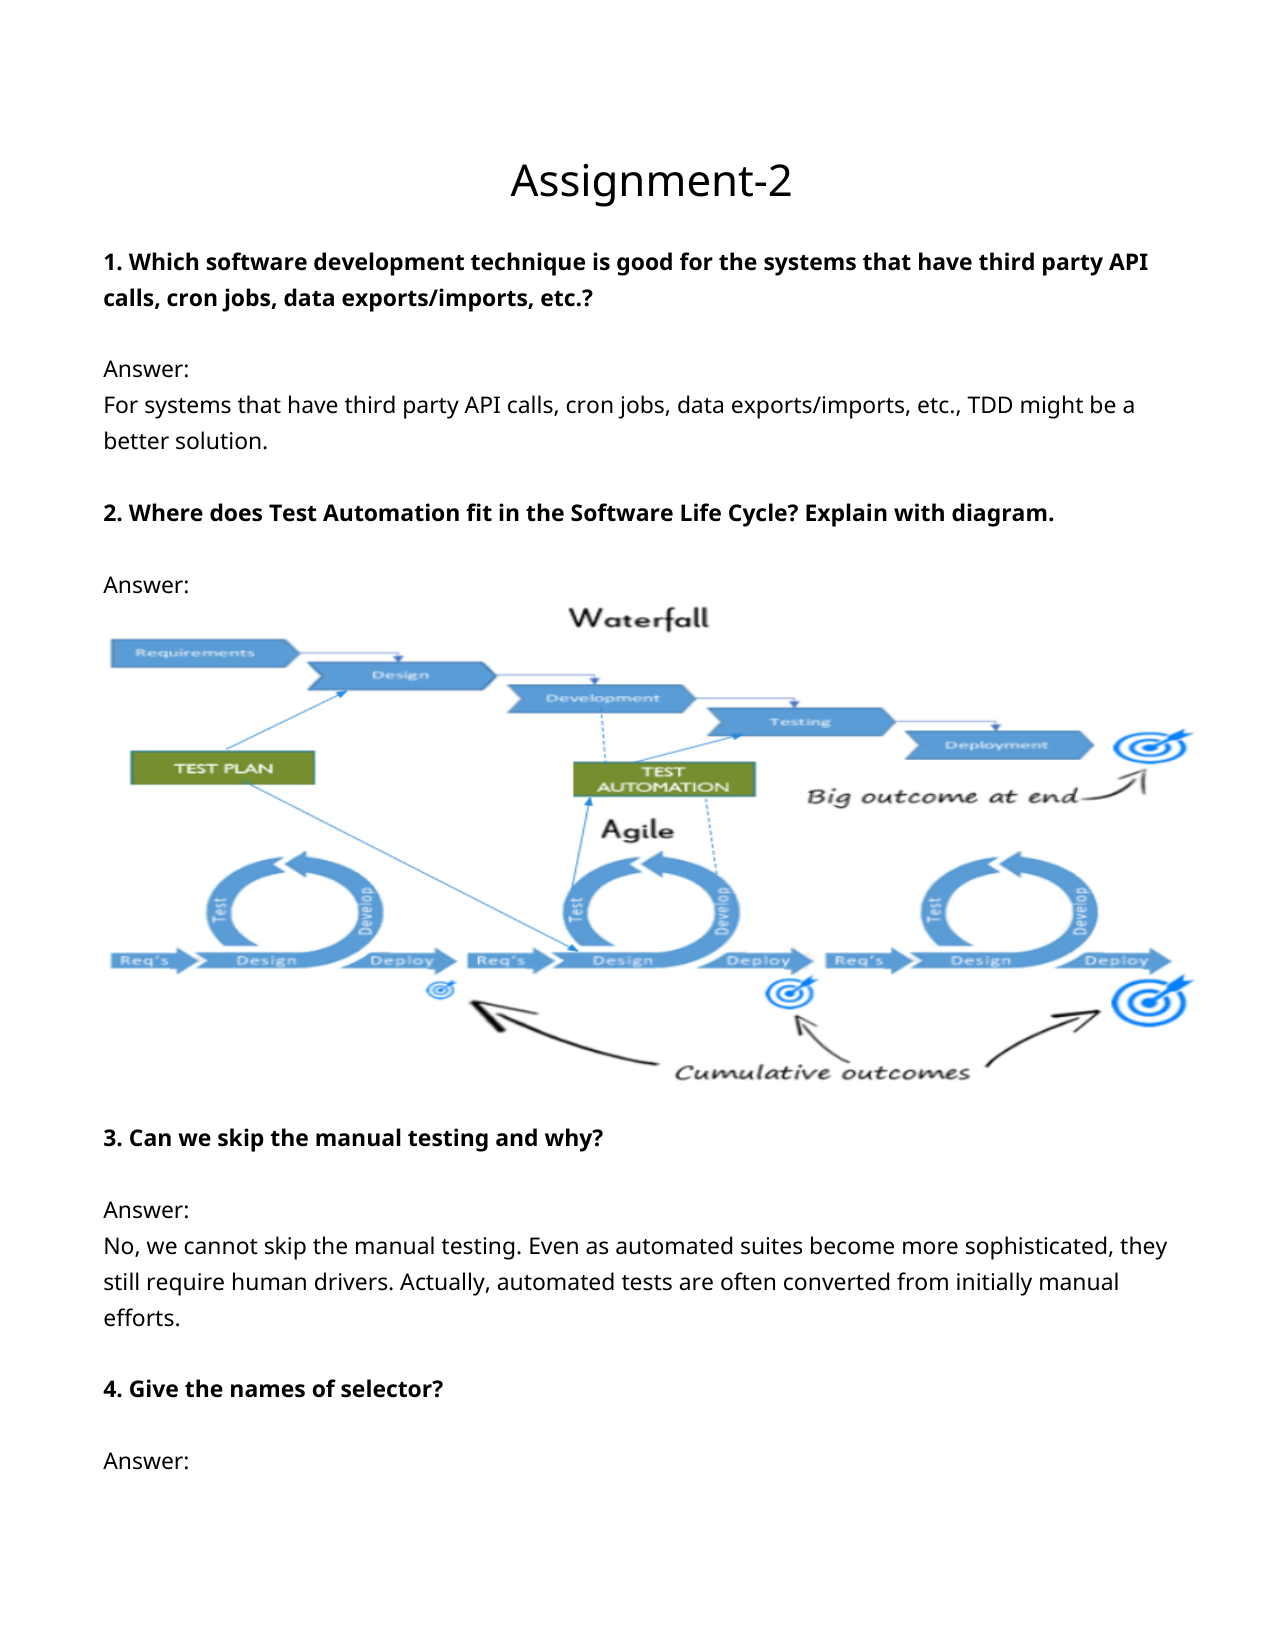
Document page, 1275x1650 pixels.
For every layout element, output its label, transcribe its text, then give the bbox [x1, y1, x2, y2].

text Answer: [103, 1194, 1200, 1225]
text 2. Where does Test Automation fit in the Software Life Cycle? Explain with diagram. [103, 497, 1200, 528]
text Answer: [103, 1445, 1200, 1476]
title Assignment-2 [103, 150, 1200, 209]
text Answer: [103, 353, 1200, 384]
text 1. Which software development technique is good for the systems that have third party API calls, cron jobs, data exports/imports, etc.? [103, 246, 1200, 313]
text 3. Can we skip the manual testing and why? [103, 1122, 1200, 1153]
text 4. Give the names of selector? [103, 1373, 1200, 1404]
text No, we cannot skip the manual testing. Even as automated suites become more sophisticated, they still require human drivers. Actually, automated tests are often converted from initially manual efforts. [103, 1229, 1200, 1333]
picture [103, 605, 1200, 1082]
text For systems that have third party API calls, cron jobs, data exports/imports, etc., TDD might be a better solution. [103, 389, 1200, 456]
text Answer: [103, 569, 1200, 600]
